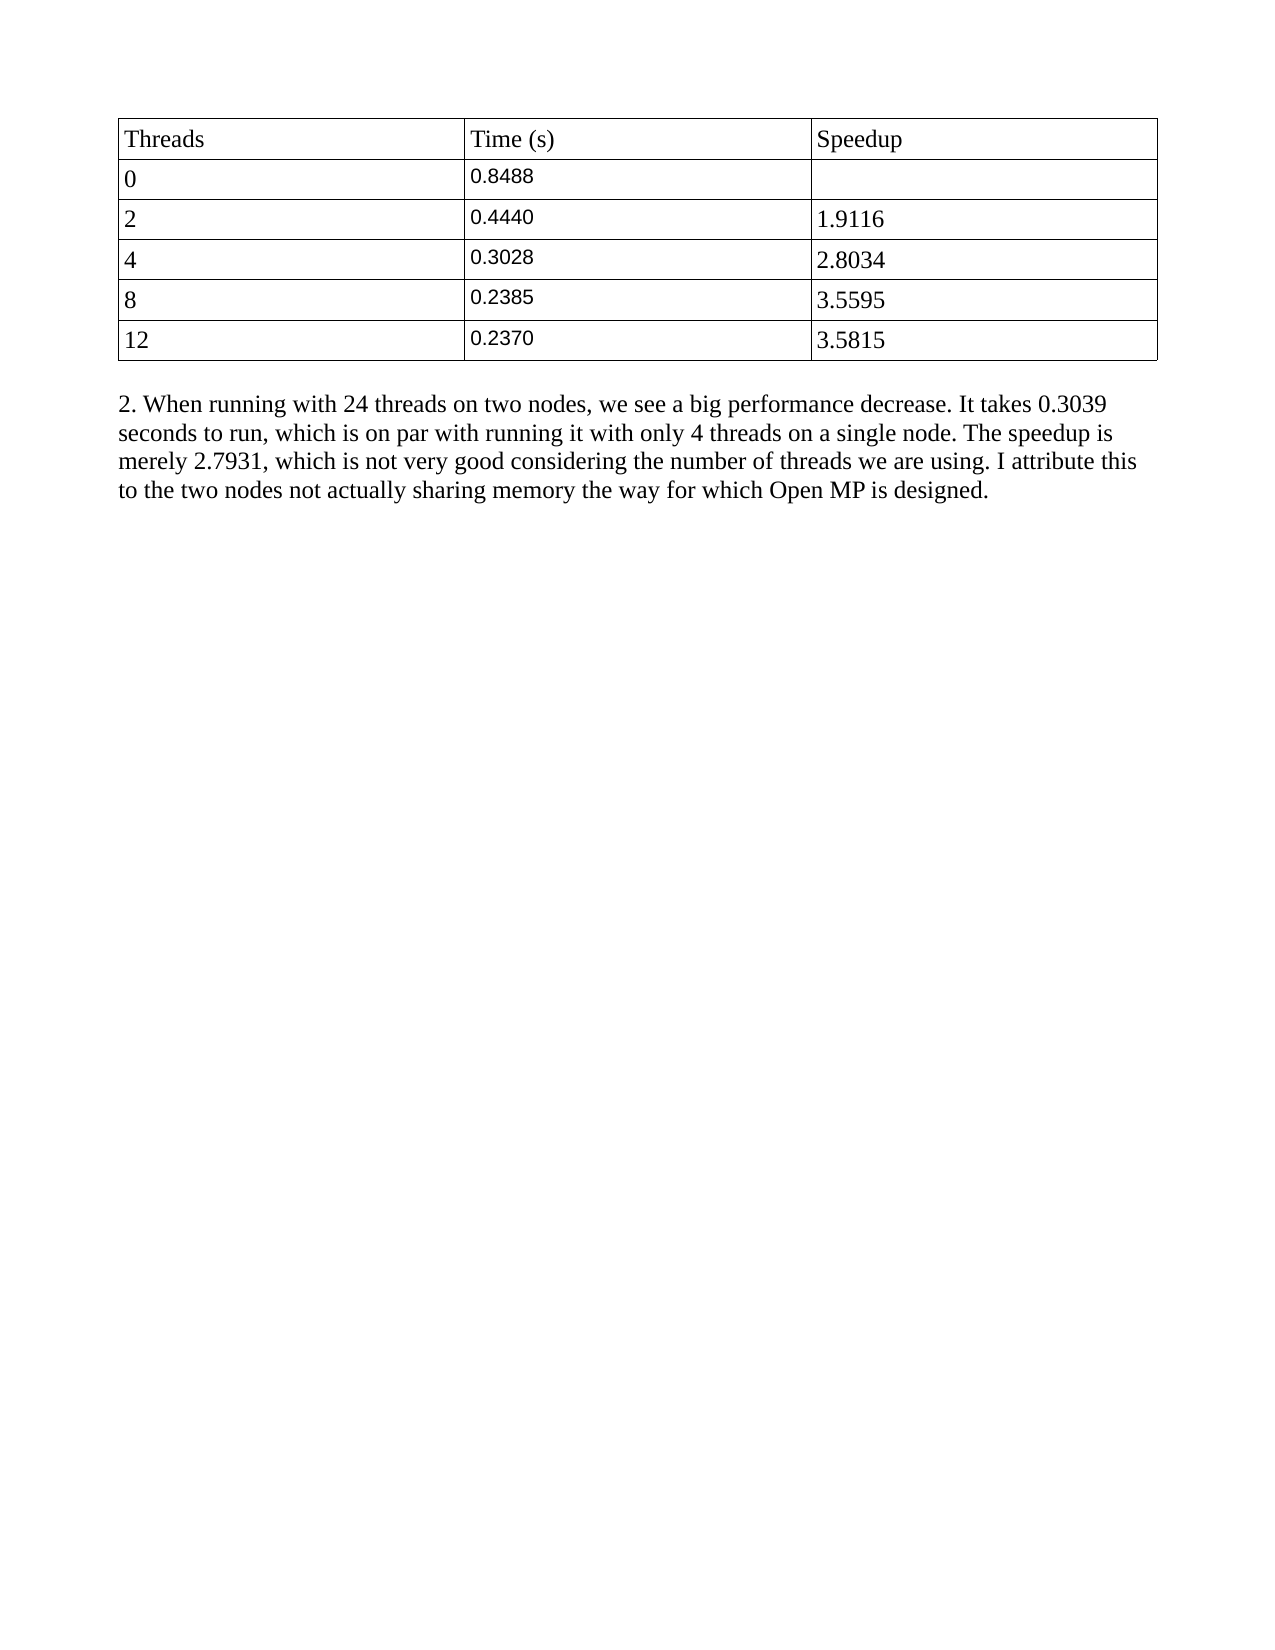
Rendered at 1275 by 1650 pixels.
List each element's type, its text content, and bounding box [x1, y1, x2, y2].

table_cell 12 [119, 321, 464, 360]
table_cell 0.2370 [465, 321, 811, 360]
table_header Threads [119, 119, 464, 158]
table_cell 0.3028 [465, 240, 811, 279]
table_cell 3.5595 [812, 280, 1157, 320]
table_header Speedup [812, 119, 1157, 158]
table_cell 8 [119, 280, 464, 320]
table_cell 2 [119, 200, 464, 239]
table_cell 0.8488 [465, 160, 811, 199]
table_cell 0 [119, 160, 464, 199]
table_header Time (s) [465, 119, 811, 158]
table_cell 1.9116 [812, 200, 1157, 239]
table_cell 0.4440 [465, 200, 811, 239]
table_cell [812, 160, 1157, 199]
table_cell 3.5815 [812, 321, 1157, 360]
text 2. When running with 24 threads on two nodes, we see a big performance decrease. It takes 0.3039 seconds to run, which is on par with running it with only 4 threads on a single node. The speedup is merely 2.7931, which is not very good considering the number of threads we are using. I attribute this to the two nodes not actually sharing memory the way for which Open MP is designed. [118, 389, 1157, 504]
table_cell 0.2385 [465, 280, 811, 320]
table_cell 2.8034 [812, 240, 1157, 279]
table_cell 4 [119, 240, 464, 279]
